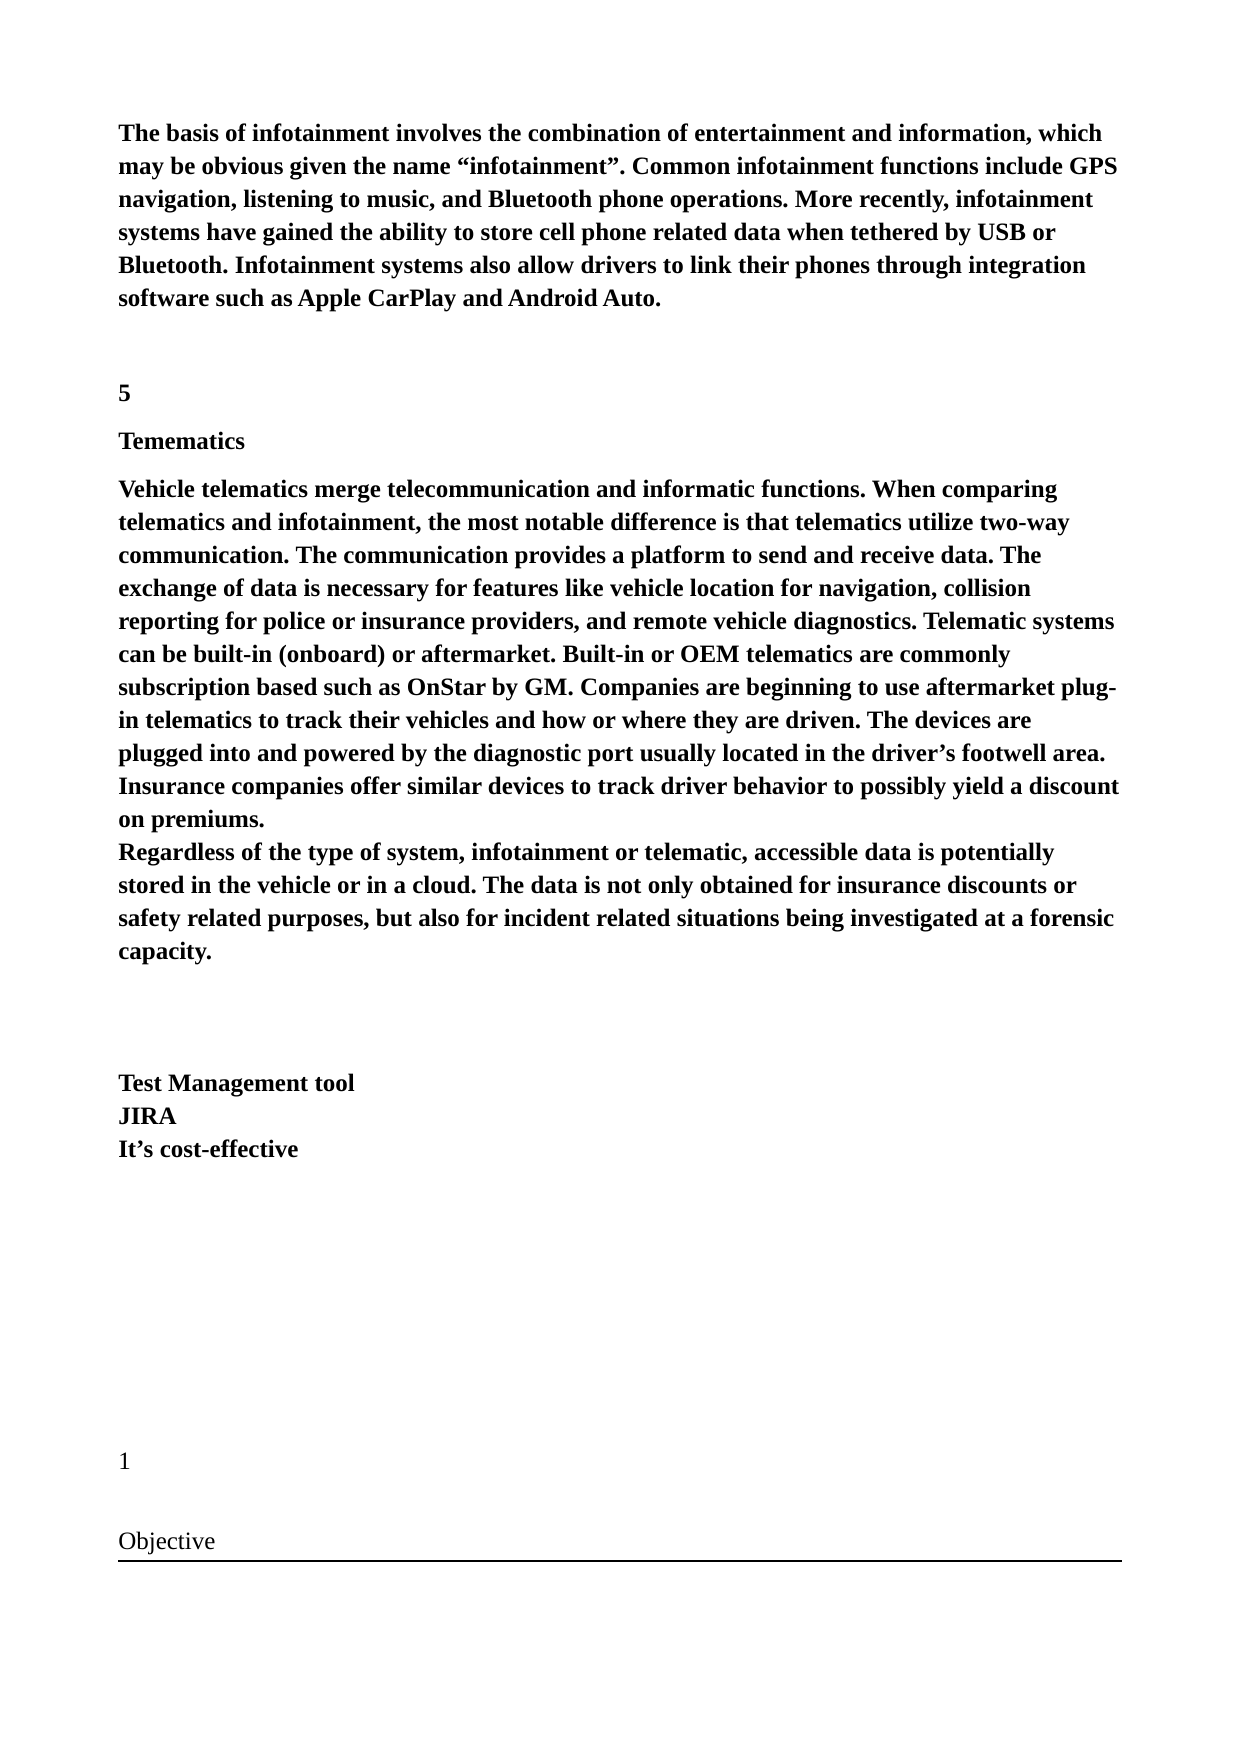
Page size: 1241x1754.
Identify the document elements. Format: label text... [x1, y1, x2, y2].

text Objective [118, 1526, 1122, 1560]
text 1 [118, 1182, 1122, 1508]
text Temematics [118, 426, 1122, 455]
text The basis of infotainment involves the combination of entertainment and information, which may be obvious given the name “infotainment”. Common infotainment functions include GPS navigation, listening to music, and Bluetooth phone operations. More recently, infotainment systems have gained the ability to store cell phone related data when tethered by USB or Bluetooth. Infotainment systems also allow drivers to link their phones through integration software such as Apple CarPlay and Android Auto. [118, 118, 1122, 312]
text 5 [118, 378, 1122, 407]
text Vehicle telematics merge telecommunication and informatic functions. When comparing telematics and infotainment, the most notable difference is that telematics utilize two-way communication. The communication provides a platform to send and receive data. The exchange of data is necessary for features like vehicle location for navigation, collision reporting for police or insurance providers, and remote vehicle diagnostics. Telematic systems can be built-in (onboard) or aftermarket. Built-in or OEM telematics are commonly subscription based such as OnStar by GM. Companies are beginning to use aftermarket plug-in telematics to track their vehicles and how or where they are driven. The devices are plugged into and powered by the diagnostic port usually located in the driver’s footwell area. Insurance companies offer similar devices to track driver behavior to possibly yield a discount on premiums. Regardless of the type of system, infotainment or telematic, accessible data is potentially stored in the vehicle or in a cloud. The data is not only obtained for insurance discounts or safety related purposes, but also for incident related situations being investigated at a forensic capacity. Test Management tool JIRA It’s cost-effective [118, 474, 1122, 1163]
